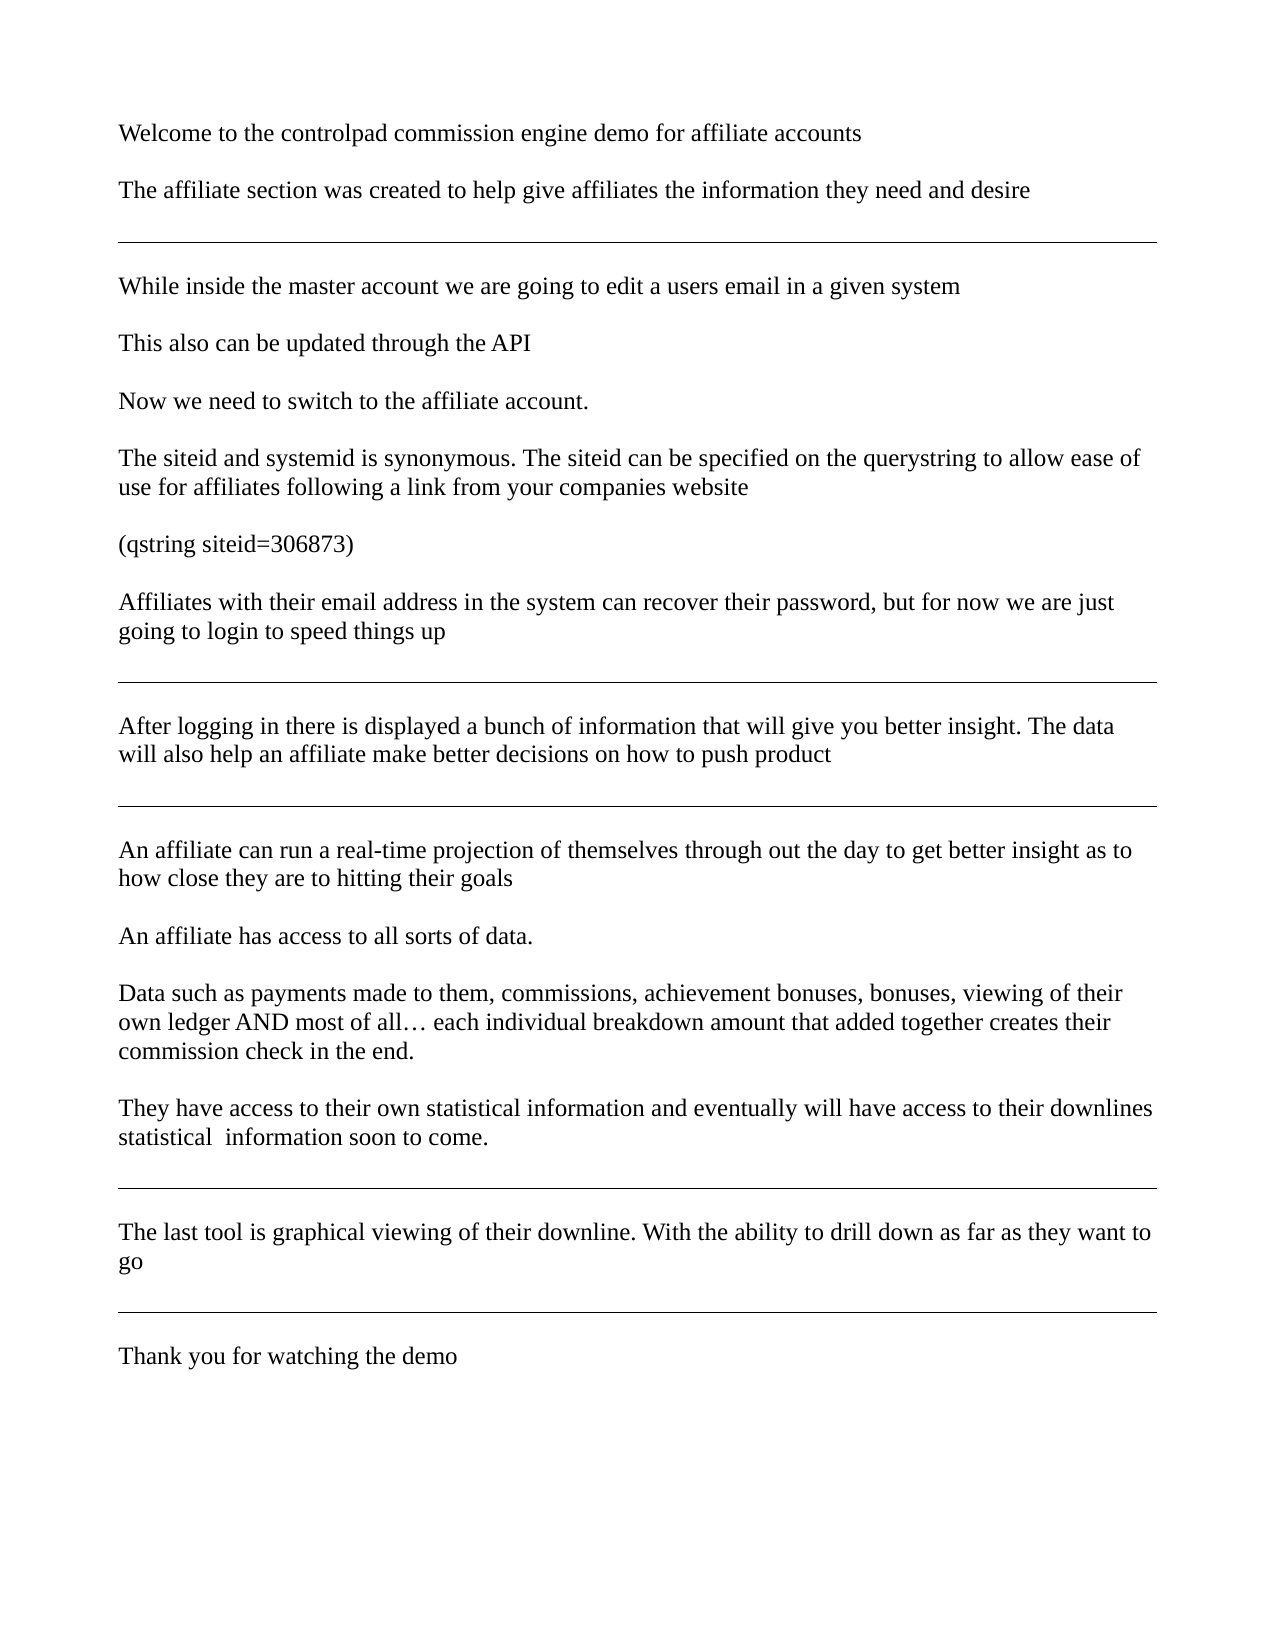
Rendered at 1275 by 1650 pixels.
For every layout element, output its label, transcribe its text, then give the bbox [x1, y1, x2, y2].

text An affiliate has access to all sorts of data. [118, 921, 1157, 950]
text An affiliate can run a real-time projection of themselves through out the day to get better insight as to how close they are to hitting their goals [118, 835, 1157, 892]
text (qstring siteid=306873) [118, 529, 1157, 558]
text Welcome to the controlpad commission engine demo for affiliate accounts [118, 118, 1157, 147]
text This also can be updated through the API [118, 328, 1157, 357]
text After logging in there is displayed a bunch of information that will give you better insight. The data will also help an affiliate make better decisions on how to push product [118, 711, 1157, 768]
text Data such as payments made to them, commissions, achievement bonuses, bonuses, viewing of their own ledger AND most of all… each individual breakdown amount that added together creates their commission check in the end. [118, 978, 1157, 1065]
text The affiliate section was created to help give affiliates the information they need and desire [118, 176, 1157, 204]
text While inside the master account we are going to edit a users email in a given system [118, 271, 1157, 299]
text Now we need to switch to the affiliate account. [118, 386, 1157, 414]
text The siteid and systemid is synonymous. The siteid can be specified on the querystring to allow ease of use for affiliates following a link from your companies website [118, 443, 1157, 501]
text The last tool is graphical viewing of their downline. With the ability to drill down as far as they want to go [118, 1217, 1157, 1275]
text Thank you for watching the demo [118, 1341, 1157, 1370]
text They have access to their own statistical information and eventually will have access to their downlines statistical information soon to come. [118, 1093, 1157, 1151]
text Affiliates with their email address in the system can recover their password, but for now we are just going to login to speed things up [118, 587, 1157, 644]
